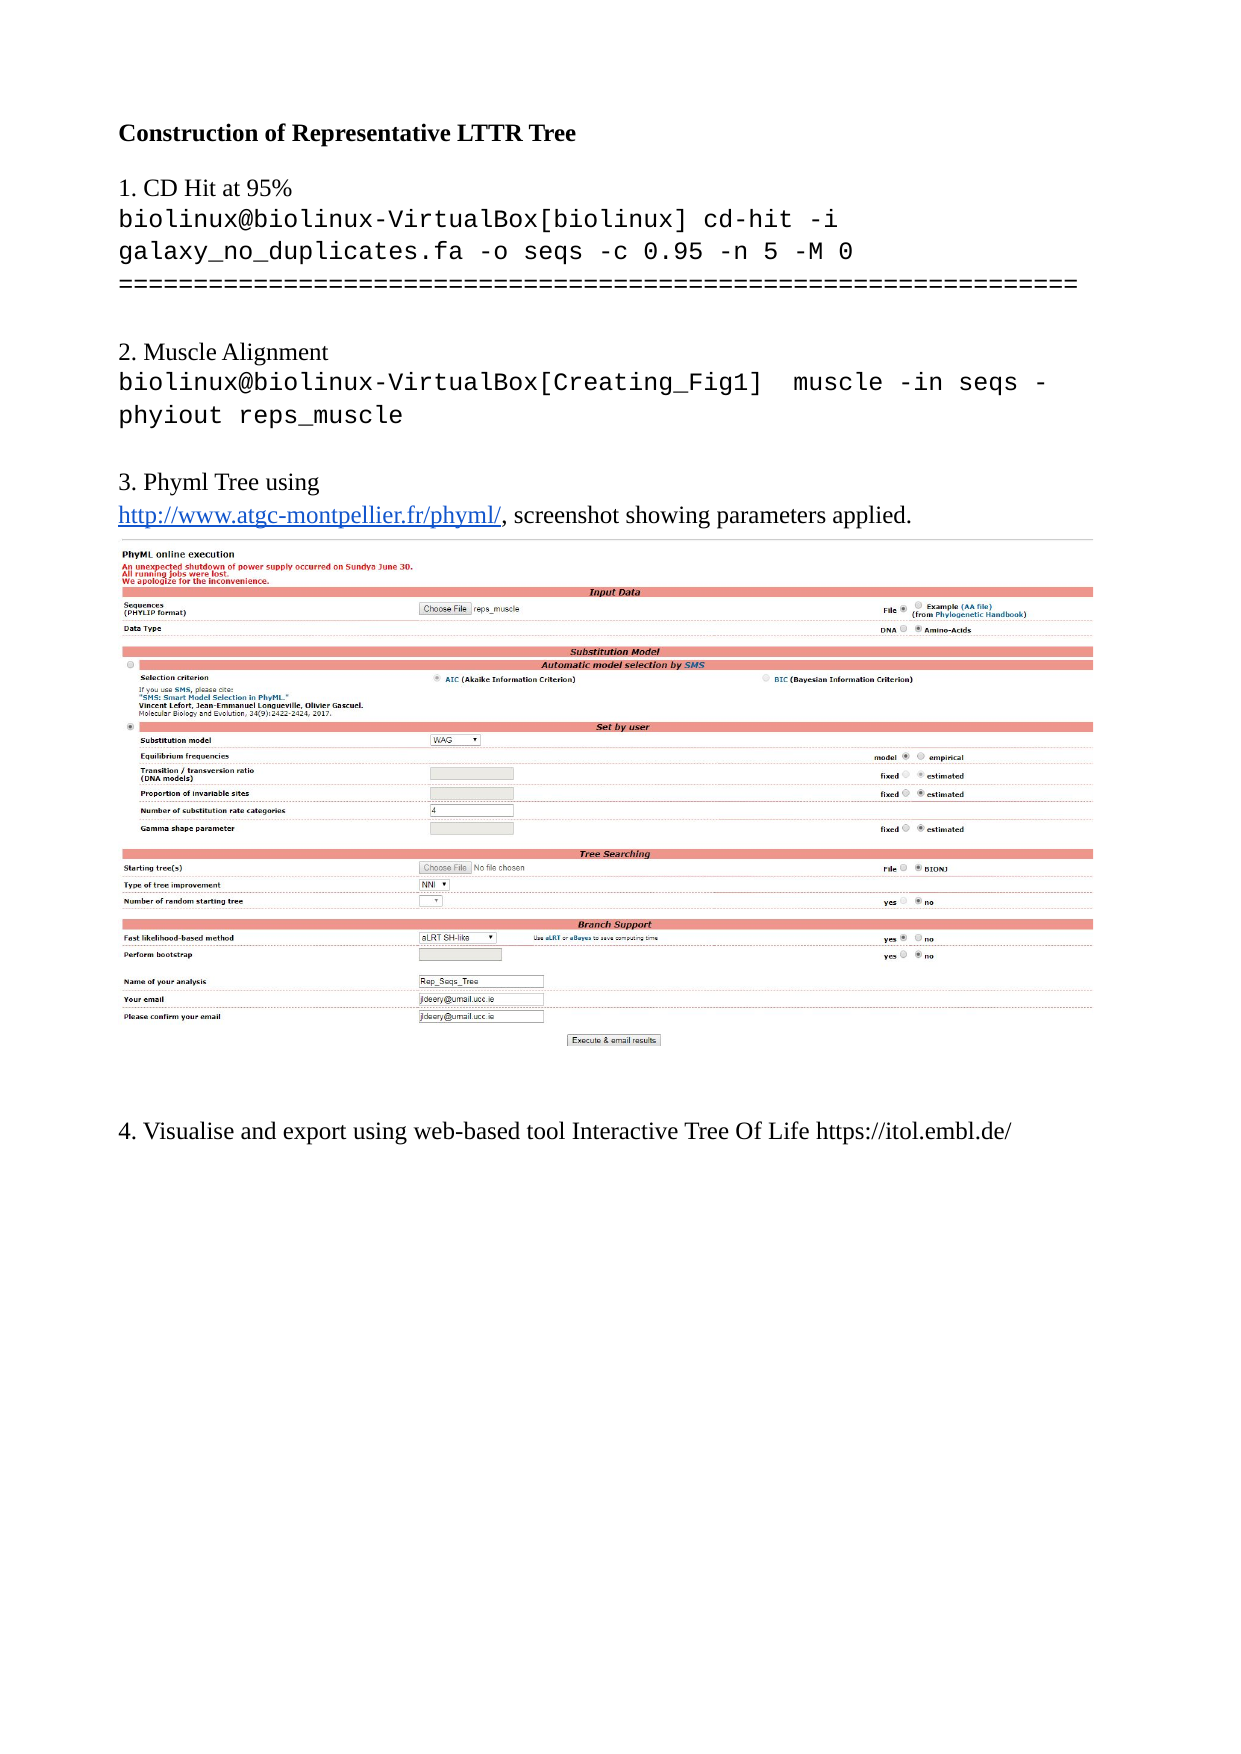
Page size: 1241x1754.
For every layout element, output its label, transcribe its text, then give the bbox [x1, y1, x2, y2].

text 4. Visualise and export using web-based tool Interactive Tree Of Life https://itol.embl.de/ [118, 1116, 1122, 1145]
text biolinux@biolinux-VirtualBox[biolinux] cd-hit -i galaxy_no_duplicates.fa -o seqs -c 0.95 -n 5 -M 0 [118, 206, 1122, 267]
text Construction of Representative LTTR Tree [118, 118, 1122, 147]
picture [118, 533, 1094, 1046]
text 2. Muscle Alignment [118, 337, 1122, 366]
text ================================================================ [118, 271, 1122, 299]
text 3. Phyml Tree using [118, 467, 1122, 496]
text biolinux@biolinux-VirtualBox[Creating_Fig1] muscle -in seqs -phyiout reps_muscle [118, 370, 1122, 431]
text http://www.atgc-montpellier.fr/phyml/, screenshot showing parameters applied. [118, 500, 1122, 529]
text 1. CD Hit at 95% [118, 173, 1122, 202]
